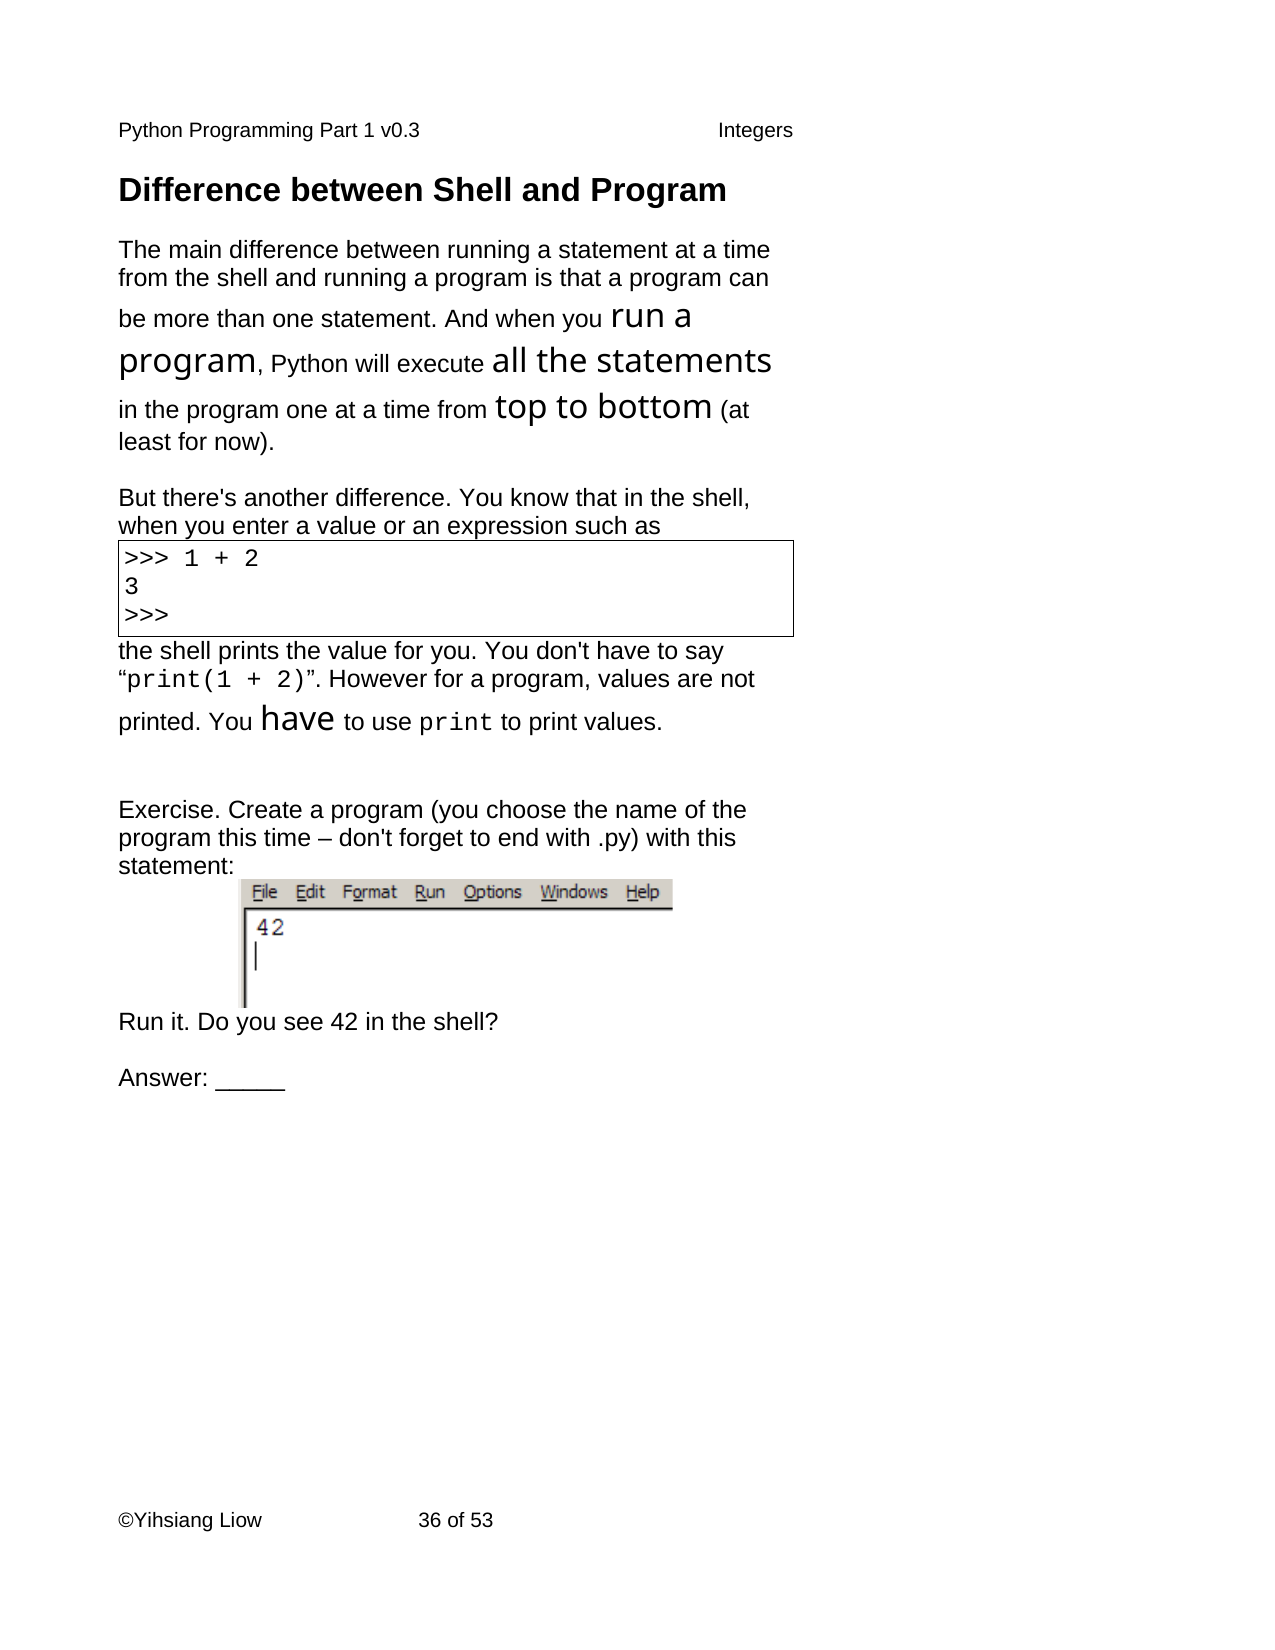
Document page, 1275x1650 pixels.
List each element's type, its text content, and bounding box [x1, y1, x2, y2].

text Difference between Shell and Program [118, 171, 793, 208]
text Exercise. Create a program (you choose the name of the program this time – don't forget to end with .py) with this statement: [118, 796, 793, 879]
text the shell prints the value for you. You don't have to say “print(1 + 2)”. However for a program, values are not printed. You have to use print to print values. [118, 637, 793, 740]
text Answer: _____ [118, 1063, 793, 1091]
text But there's another difference. You know that in the shell, when you enter a value or an expression such as [118, 484, 793, 540]
text The main difference between running a statement at a time from the shell and running a program is that a program can be more than one statement. And when you run a program, Python will execute all the statements in the program one at a time from top to bottom (at least for now). [118, 236, 793, 456]
table_header >>> 1 + 2 3 >>> [119, 541, 793, 636]
text Run it. Do you see 42 in the shell? [118, 879, 793, 1036]
